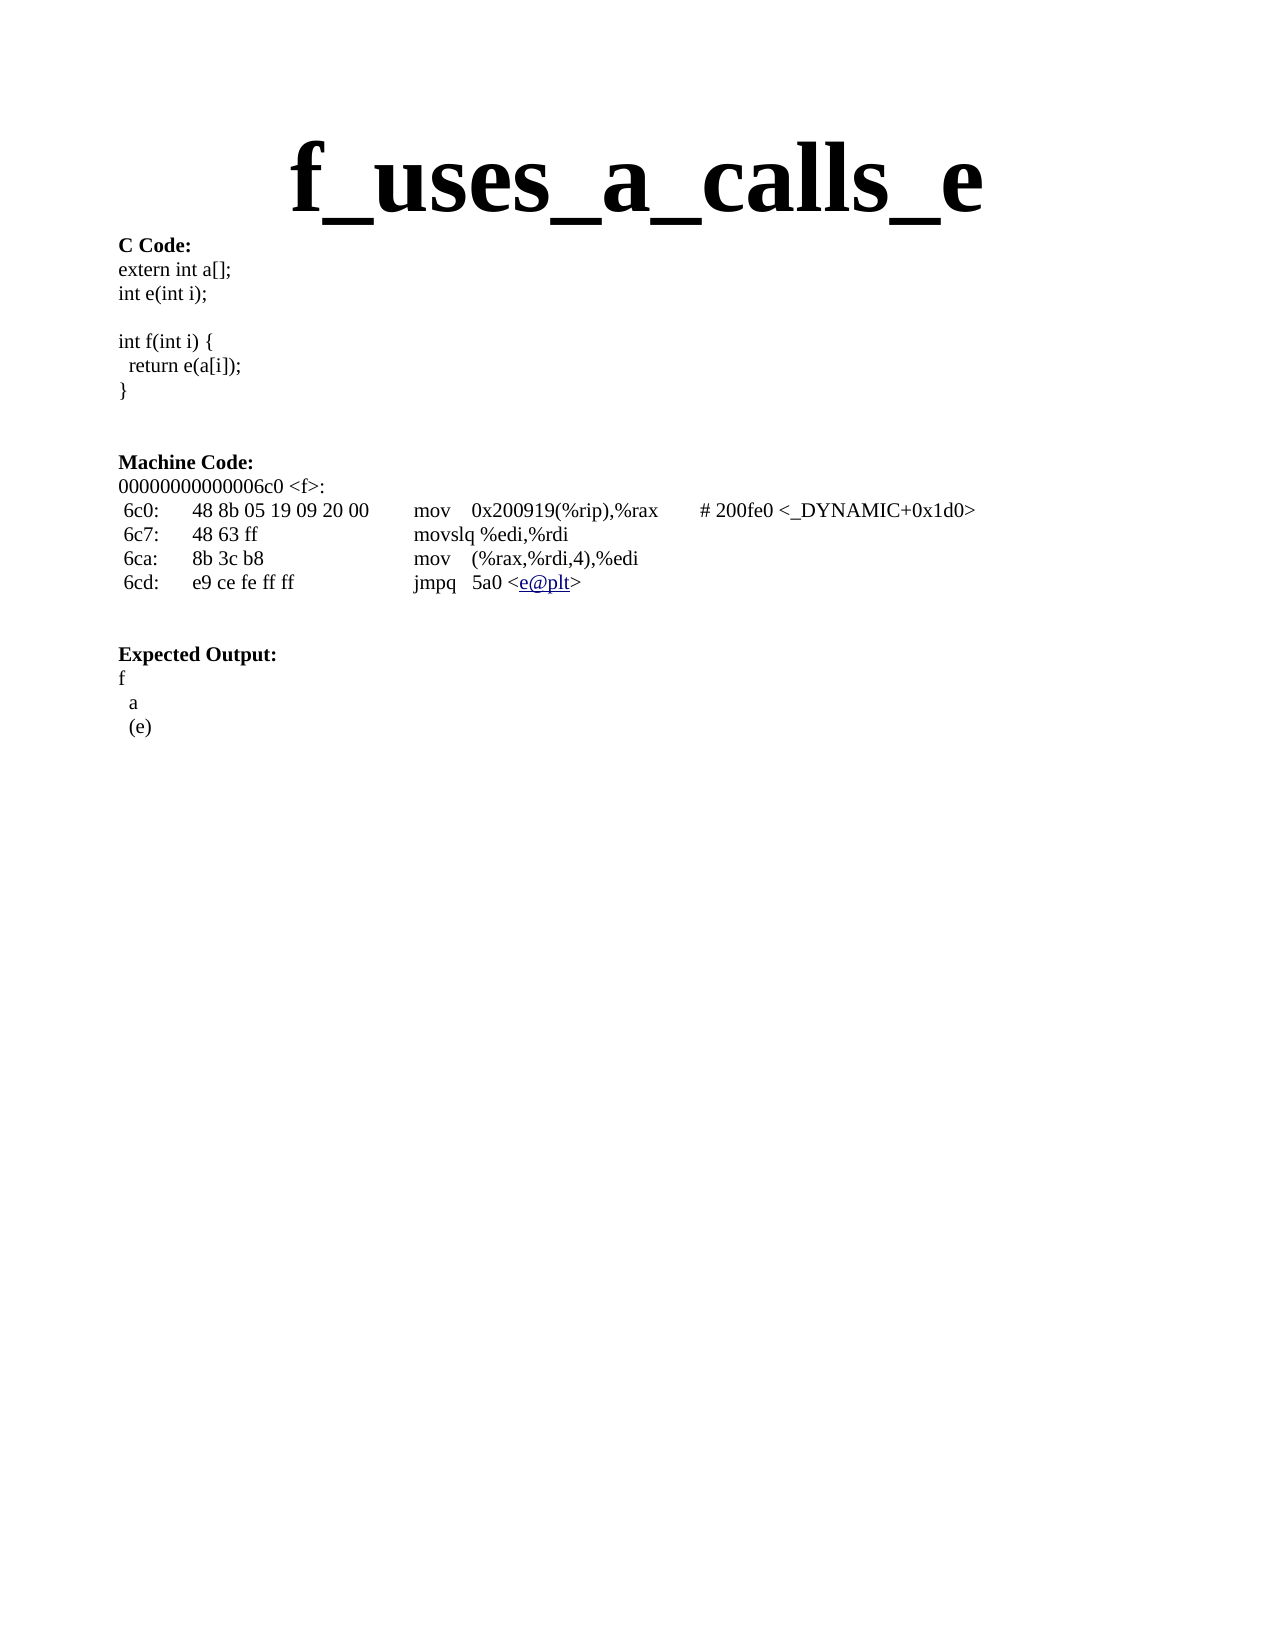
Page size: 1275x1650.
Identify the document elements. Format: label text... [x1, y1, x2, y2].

text 6cd: e9 ce fe ff ff jmpq 5a0 <e@plt> [118, 570, 1157, 594]
text } [118, 377, 1157, 402]
text Machine Code: [118, 450, 1157, 474]
text Expected Output: [118, 642, 1157, 666]
text int f(int i) { [118, 329, 1157, 353]
text 6ca: 8b 3c b8 mov (%rax,%rdi,4),%edi [118, 546, 1157, 570]
text 00000000000006c0 <f>: [118, 474, 1157, 498]
text return e(a[i]); [118, 353, 1157, 377]
text 6c0: 48 8b 05 19 09 20 00 mov 0x200919(%rip),%rax # 200fe0 <_DYNAMIC+0x1d0> [118, 498, 1157, 522]
text f [118, 666, 1157, 690]
text a [118, 690, 1157, 714]
text C Code: [118, 233, 1157, 257]
text 6c7: 48 63 ff movslq %edi,%rdi [118, 522, 1157, 546]
text f_uses_a_calls_e [118, 118, 1157, 233]
text (e) [118, 714, 1157, 738]
text extern int a[]; [118, 257, 1157, 281]
text int e(int i); [118, 281, 1157, 305]
